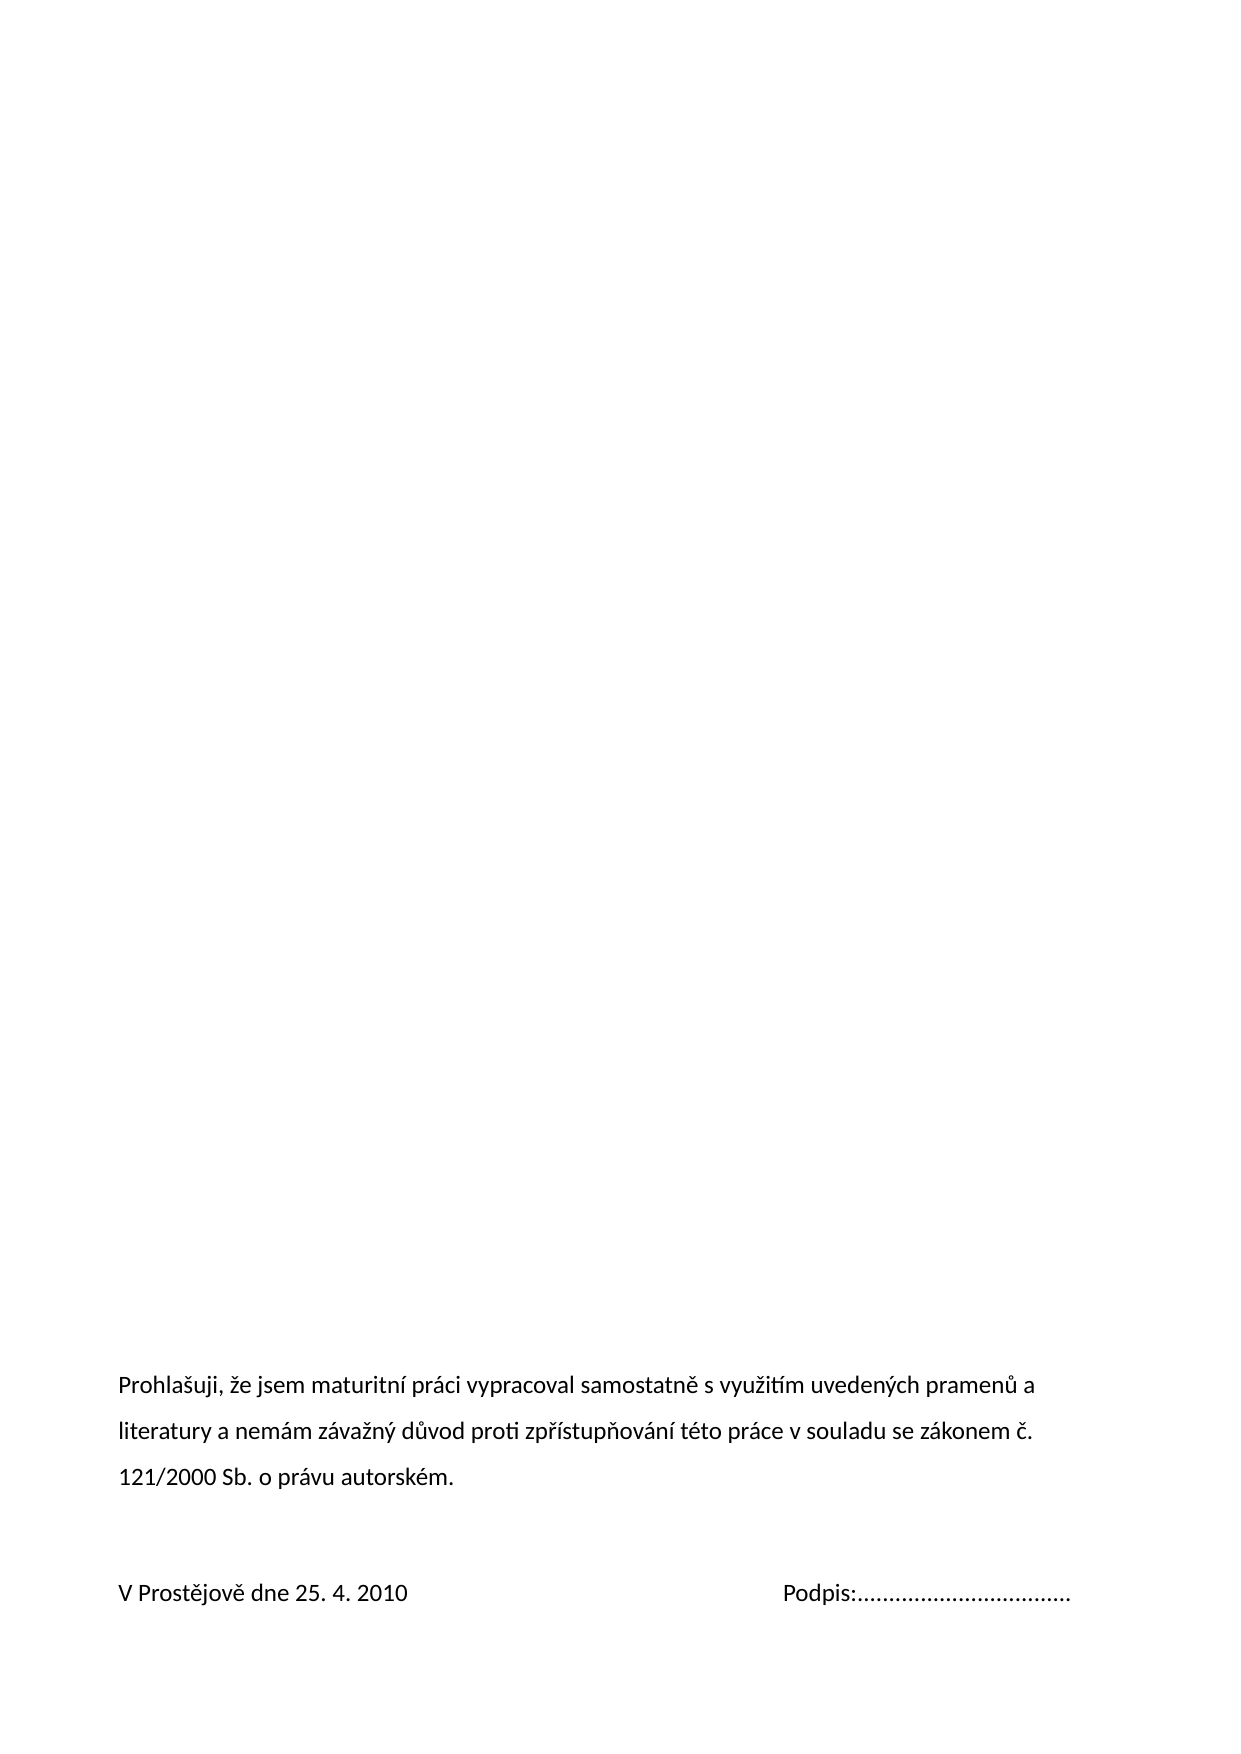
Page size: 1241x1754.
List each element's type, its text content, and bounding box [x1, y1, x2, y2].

text V Prostějově dne 25.4.2010 Podpis:.................................. [118, 1577, 1122, 1608]
text Prohlašuji, že jsem maturitní práci vypracoval samostatně s využitím uvedených pramenů a literatury a nemám závažný důvod proti zpřístupňování této práce v souladu se zákonem č. 121/2000 Sb. o právu autorském. [118, 1369, 1122, 1491]
